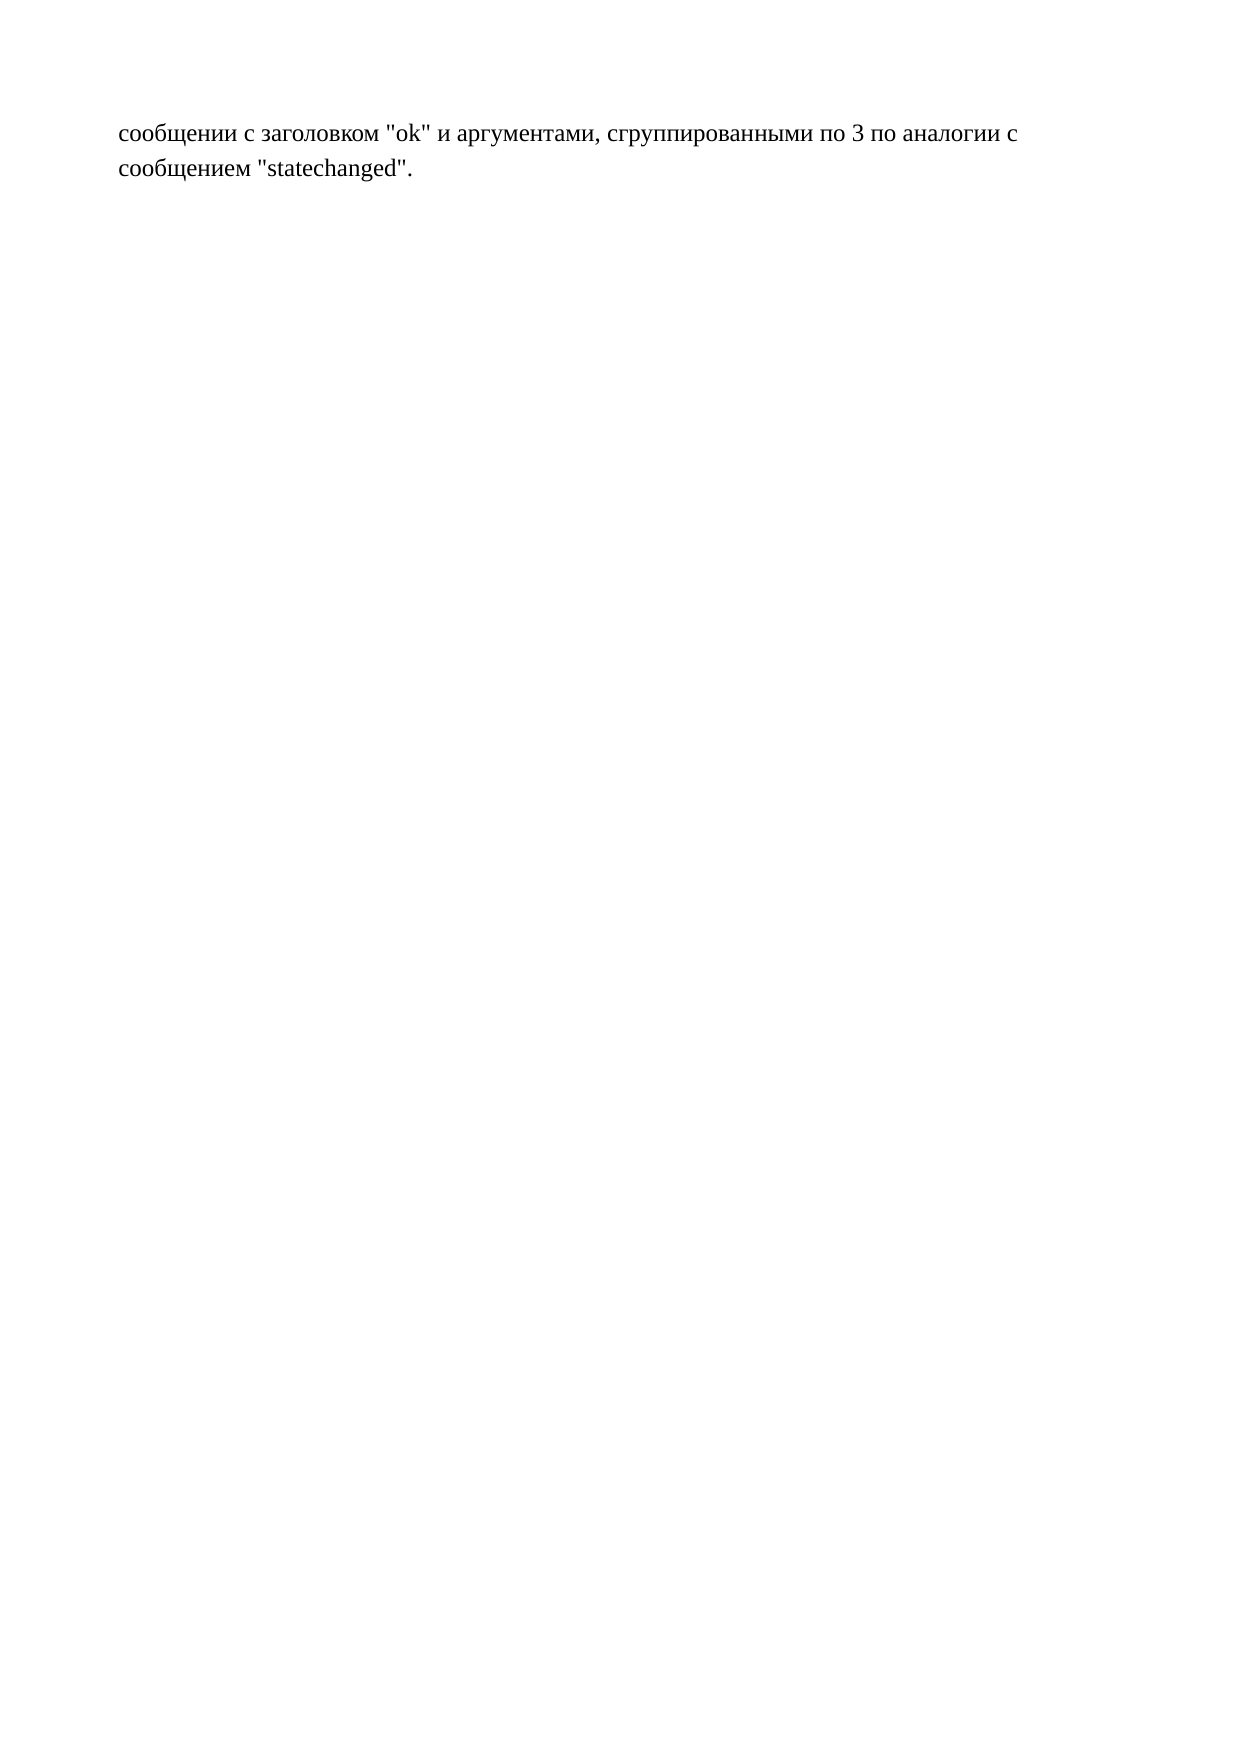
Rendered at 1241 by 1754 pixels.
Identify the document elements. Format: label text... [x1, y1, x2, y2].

text сообщении с заголовком "ok" и аргументами, сгруппированными по 3 по аналогии с сообщением "statechanged". [118, 118, 1122, 181]
